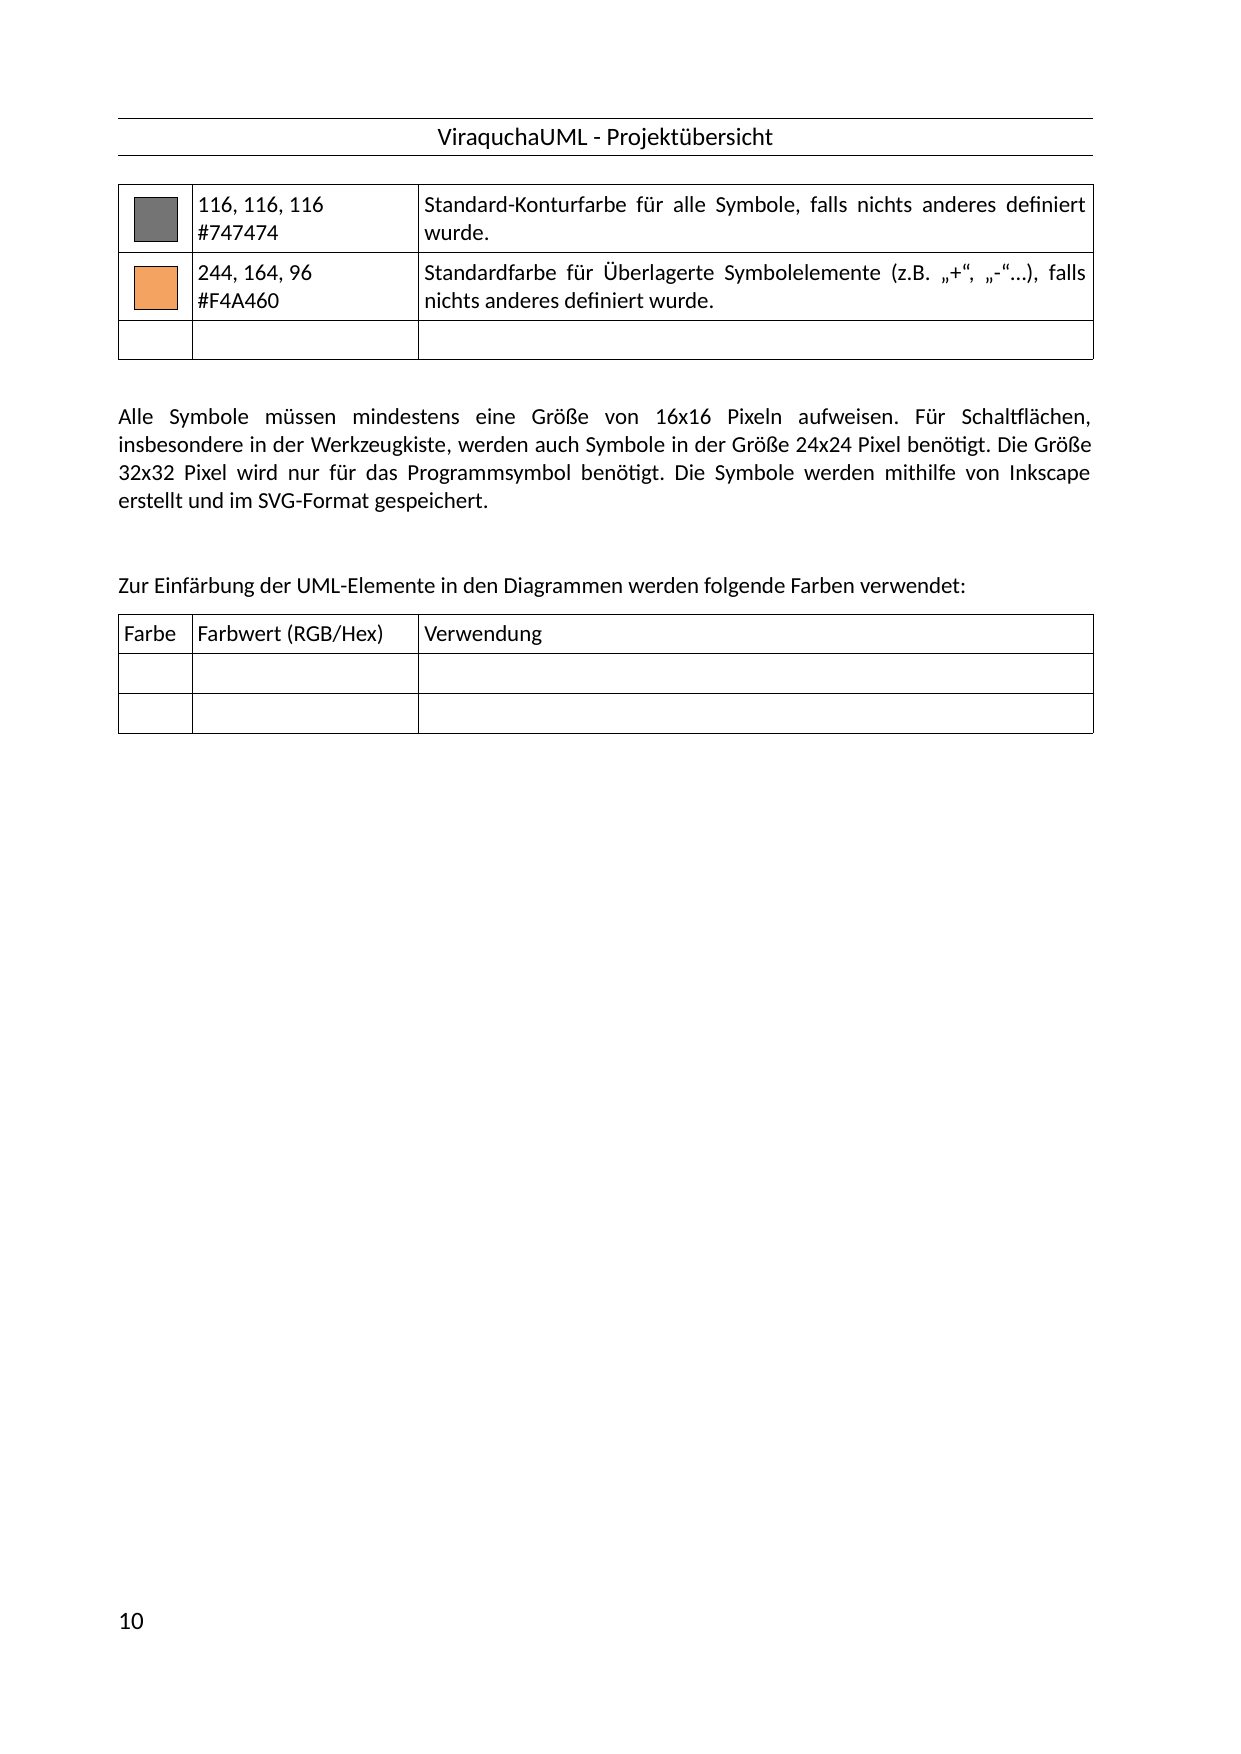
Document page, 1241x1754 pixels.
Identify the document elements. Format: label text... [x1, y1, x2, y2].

table_header Verwendung [419, 615, 1093, 653]
table_cell Standardfarbe für Überlagerte Symbolelemente (z.B. „+“, „-“…), falls nichts anderes definiert wurde. [419, 253, 1093, 319]
table_cell [419, 694, 1093, 732]
table_header Farbwert (RGB/Hex) [193, 615, 418, 653]
table_cell [119, 694, 192, 732]
table_cell [119, 253, 192, 319]
table_header Farbe [119, 615, 192, 653]
table_cell 116, 116, 116 #747474 [193, 185, 418, 252]
table_cell [419, 654, 1093, 693]
table_cell [193, 694, 418, 732]
text Alle Symbole müssen mindestens eine Größe von 16x16 Pixeln aufweisen. Für Schaltflächen, insbesondere in der Werkzeugkiste, werden auch Symbole in der Größe 24x24 Pixel benötigt. Die Größe 32x32 Pixel wird nur für das Programmsymbol benötigt. Die Symbole werden mithilfe von Inkscape erstellt und im SVG-Format gespeichert. [118, 402, 1093, 514]
table_cell [193, 654, 418, 693]
table_cell [119, 185, 192, 252]
text Zur Einfärbung der UML-Elemente in den Diagrammen werden folgende Farben verwendet: [118, 571, 1093, 599]
table_cell [419, 321, 1093, 359]
table_cell [193, 321, 418, 359]
table_cell 244, 164, 96 #F4A460 [193, 253, 418, 319]
table_cell Standard-Konturfarbe für alle Symbole, falls nichts anderes definiert wurde. [419, 185, 1093, 252]
table_cell [119, 321, 192, 359]
table_cell [119, 654, 192, 693]
